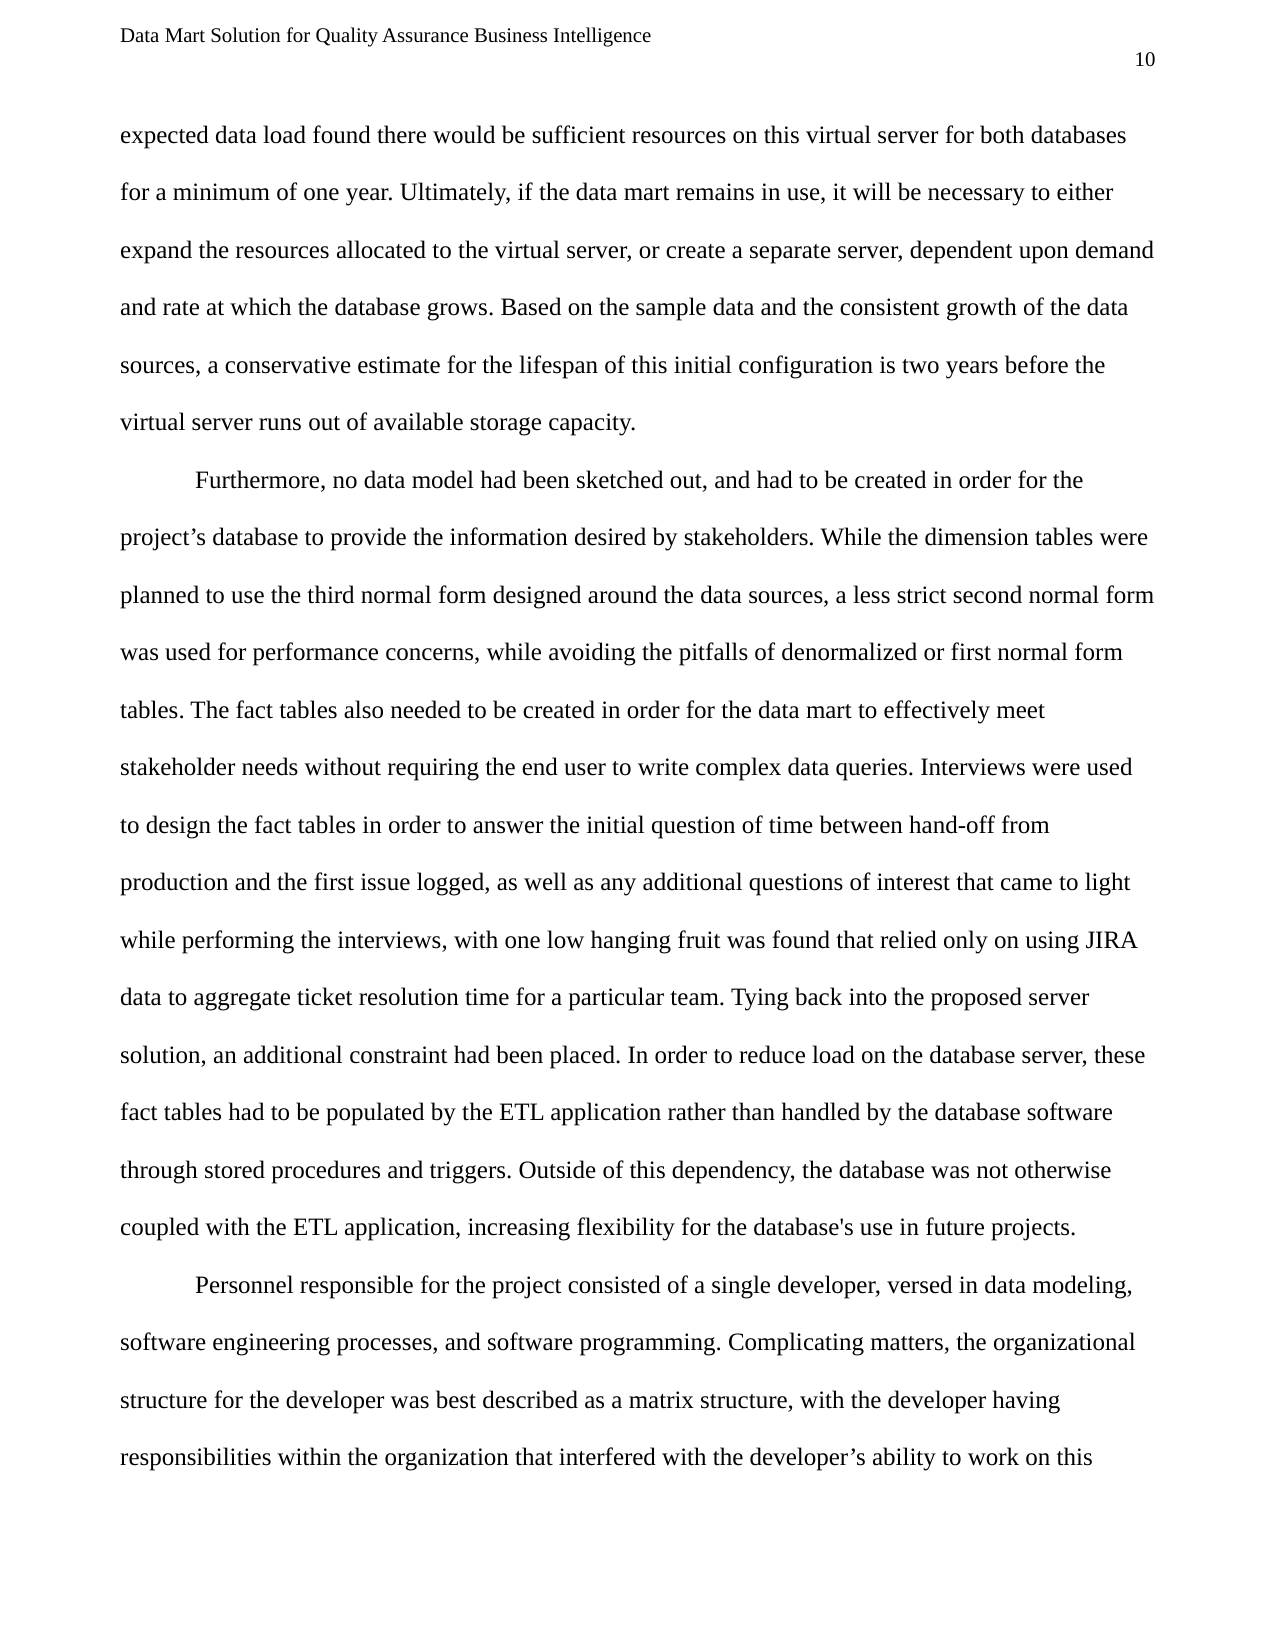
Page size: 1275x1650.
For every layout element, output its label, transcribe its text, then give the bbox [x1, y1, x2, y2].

text Personnel responsible for the project consisted of a single developer, versed in data modeling, software engineering processes, and software programming. Complicating matters, the organizational structure for the developer was best described as a matrix structure, with the developer having responsibilities within the organization that interfered with the developer’s ability to work on this [120, 1270, 1155, 1471]
text Furthermore, no data model had been sketched out, and had to be created in order for the project’s database to provide the information desired by stakeholders. While the dimension tables were planned to use the third normal form designed around the data sources, a less strict second normal form was used for performance concerns, while avoiding the pitfalls of denormalized or first normal form tables. The fact tables also needed to be created in order for the data mart to effectively meet stakeholder needs without requiring the end user to write complex data queries. Interviews were used to design the fact tables in order to answer the initial question of time between hand-off from production and the first issue logged, as well as any additional questions of interest that came to light while performing the interviews, with one low hanging fruit was found that relied only on using JIRA data to aggregate ticket resolution time for a particular team. Tying back into the proposed server solution, an additional constraint had been placed. In order to reduce load on the database server, these fact tables had to be populated by the ETL application rather than handled by the database software through stored procedures and triggers. Outside of this dependency, the database was not otherwise coupled with the ETL application, increasing flexibility for the database's use in future projects. [120, 465, 1155, 1241]
text expected data load found there would be sufficient resources on this virtual server for both databases for a minimum of one year. Ultimately, if the data mart remains in use, it will be necessary to either expand the resources allocated to the virtual server, or create a separate server, dependent upon demand and rate at which the database grows. Based on the sample data and the consistent growth of the data sources, a conservative estimate for the lifespan of this initial configuration is two years before the virtual server runs out of available storage capacity. [120, 120, 1155, 436]
